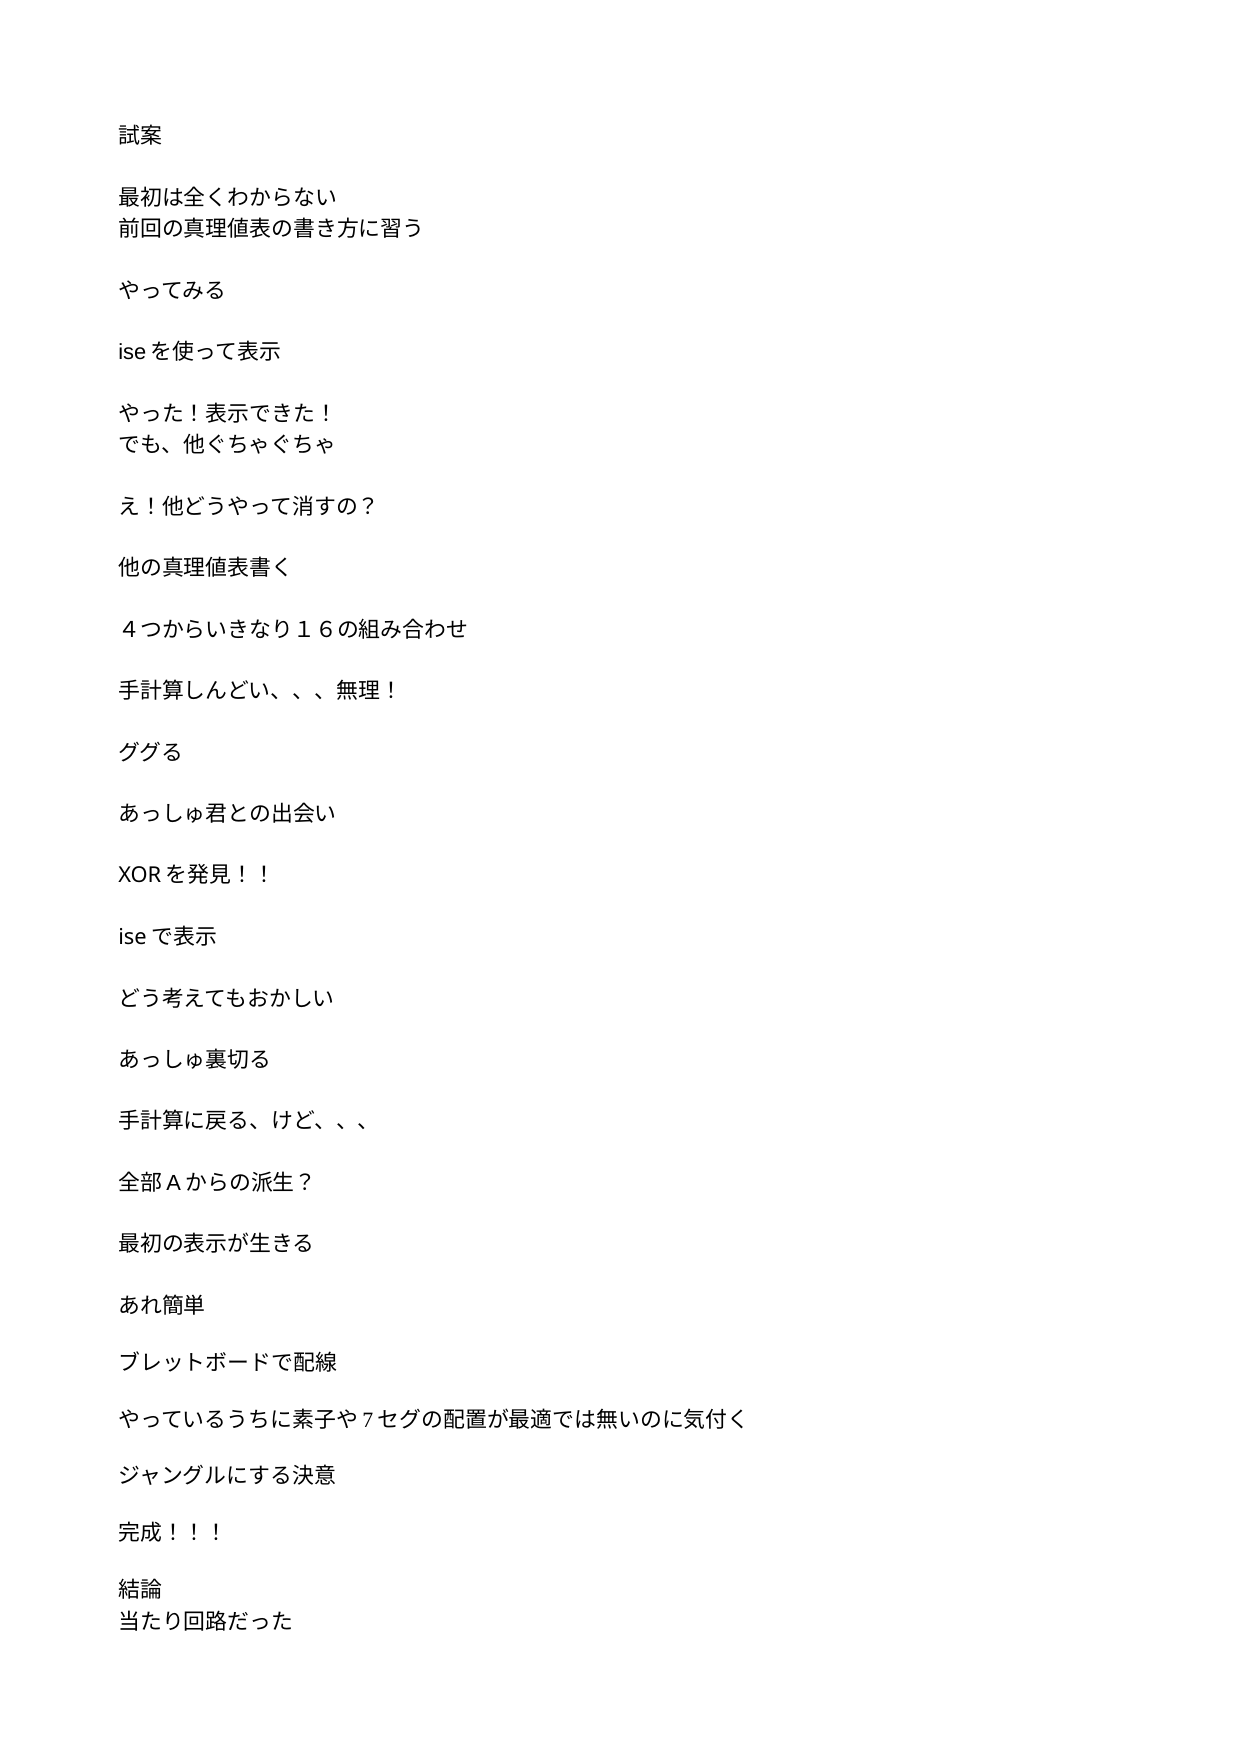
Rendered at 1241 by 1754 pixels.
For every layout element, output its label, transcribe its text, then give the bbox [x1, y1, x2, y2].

text 結論 [118, 1572, 1122, 1604]
text 前回の真理値表の書き方に習う [118, 211, 1122, 243]
text iseを使って表示 [118, 334, 1122, 366]
text 最初の表示が生きる [118, 1226, 1122, 1258]
text でも、他ぐちゃぐちゃ [118, 427, 1122, 459]
text 手計算しんどい、、、無理！ [118, 673, 1122, 705]
text え！他どうやって消すの？ [118, 489, 1122, 520]
text ４つからいきなり１６の組み合わせ [118, 612, 1122, 643]
text やってみる [118, 273, 1122, 304]
text あっしゅ裏切る [118, 1042, 1122, 1074]
text XORを発見！！ [118, 857, 1122, 889]
text あれ簡単 [118, 1288, 1122, 1319]
text 手計算に戻る、けど、、、 [118, 1103, 1122, 1135]
text 他の真理値表書く [118, 550, 1122, 582]
text ググる [118, 734, 1122, 766]
text 試案 [118, 118, 1122, 150]
text 全部Aからの派生？ [118, 1165, 1122, 1197]
text あっしゅ君との出会い [118, 796, 1122, 828]
text どう考えてもおかしい [118, 981, 1122, 1012]
text 完成！！！ [118, 1515, 1122, 1547]
text やった！表示できた！ [118, 396, 1122, 427]
text やっているうちに素子や7セグの配置が最適では無いのに気付く [118, 1402, 1122, 1433]
text 最初は全くわからない [118, 179, 1122, 211]
text ジャングルにする決意 [118, 1458, 1122, 1490]
text iseで表示 [118, 919, 1122, 951]
text 当たり回路だった [118, 1604, 1122, 1636]
text ブレットボードで配線 [118, 1345, 1122, 1376]
